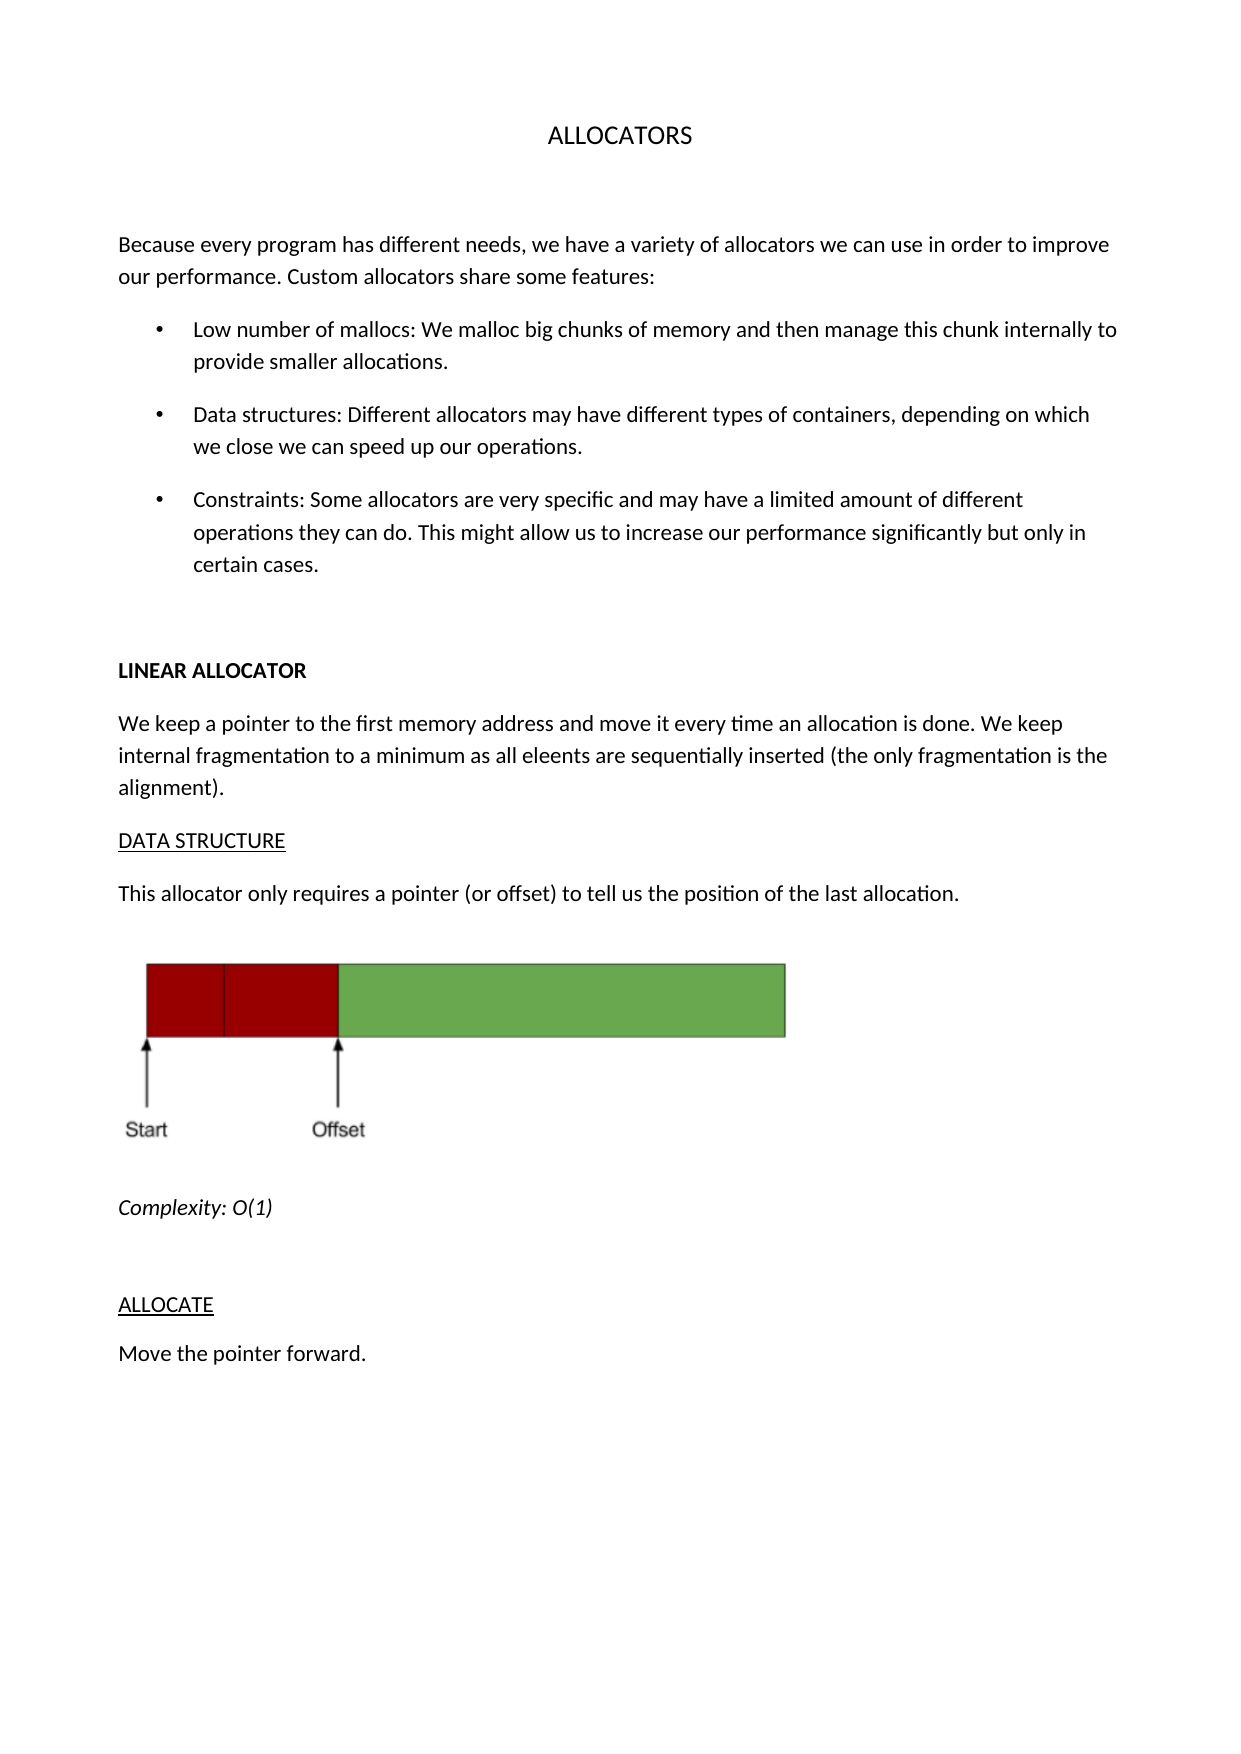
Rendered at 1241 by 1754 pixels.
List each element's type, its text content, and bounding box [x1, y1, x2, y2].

text DATA STRUCTURE [118, 826, 1122, 854]
list Low number of mallocs: We malloc big chunks of memory and then manage this chunk internally to provide smaller allocations. [156, 315, 1122, 375]
text LINEAR ALLOCATOR [118, 656, 1122, 684]
text We keep a pointer to the first memory address and move it every time an allocation is done. We keep internal fragmentation to a minimum as all eleents are sequentially inserted (the only fragmentation is the alignment). [118, 709, 1122, 801]
text Because every program has different needs, we have a variety of allocators we can use in order to improve our performance. Custom allocators share some features: [118, 230, 1122, 290]
text Move the pointer forward. [118, 1339, 1122, 1367]
text Complexity: O(1) [118, 1193, 1122, 1221]
text ALLOCATE [118, 1290, 1122, 1318]
list Data structures: Different allocators may have different types of containers, depending on which we close we can speed up our operations. [156, 400, 1122, 461]
text ALLOCATORS [118, 118, 1122, 151]
list Constraints: Some allocators are very specific and may have a limited amount of different operations they can do. This might allow us to increase our performance significantly but only in certain cases. [156, 486, 1122, 578]
text This allocator only requires a pointer (or offset) to tell us the position of the last allocation. [118, 879, 1122, 907]
